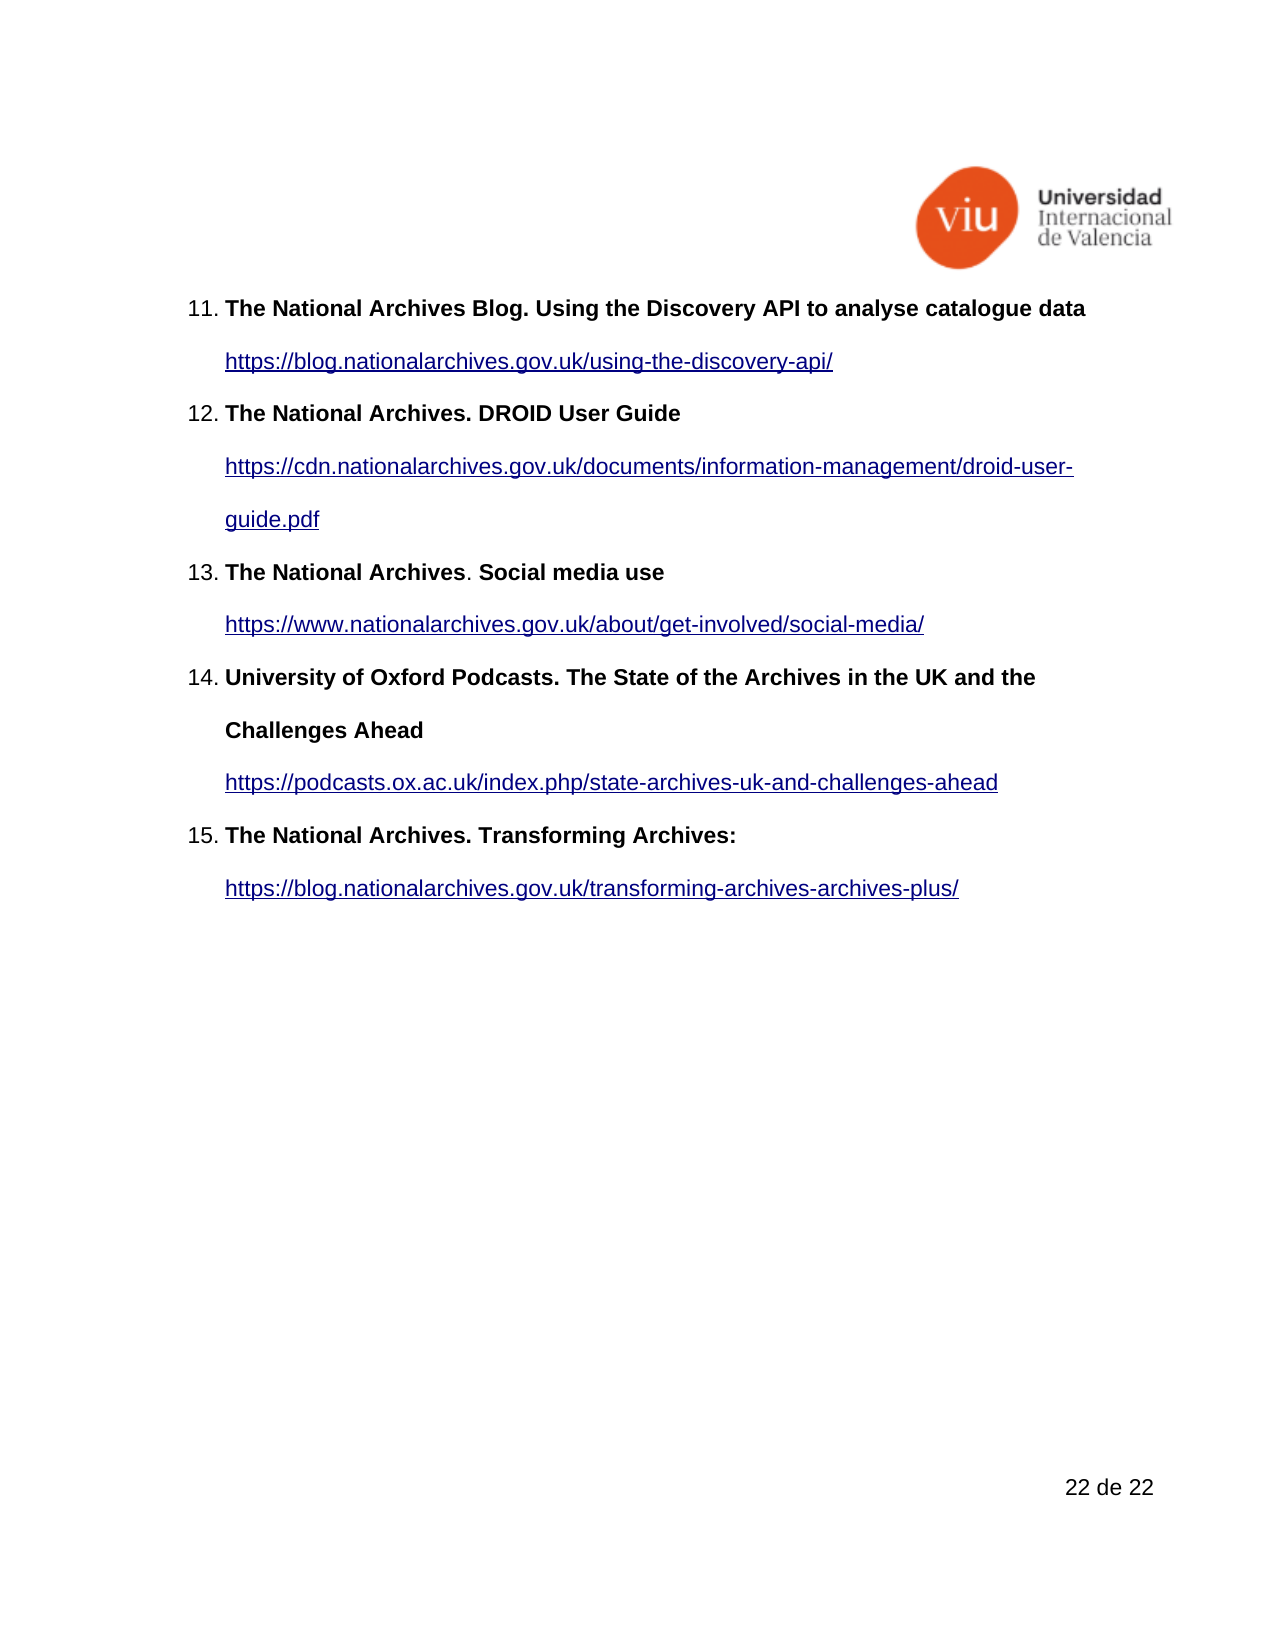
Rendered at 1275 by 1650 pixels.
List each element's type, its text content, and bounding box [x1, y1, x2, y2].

list The National Archives Blog. Using the Discovery API to analyse catalogue data https://blog.nationalarchives.gov.uk/using-the-discovery-api/ [187, 295, 1125, 374]
list University of Oxford Podcasts. The State of the Archives in the UK and the Challenges Ahead https://podcasts.ox.ac.uk/index.php/state-archives-uk-and-challenges-ahead [187, 664, 1125, 796]
picture [913, 162, 1175, 274]
list The National Archives. Transforming Archives: https://blog.nationalarchives.gov.uk/transforming-archives-archives-plus/ [187, 822, 1125, 901]
list The National Archives. Social media use https://www.nationalarchives.gov.uk/about/get-involved/social-media/ [187, 558, 1125, 638]
list The National Archives. DROID User Guide https://cdn.nationalarchives.gov.uk/documents/information-management/droid-user-guide.pdf [187, 400, 1125, 532]
